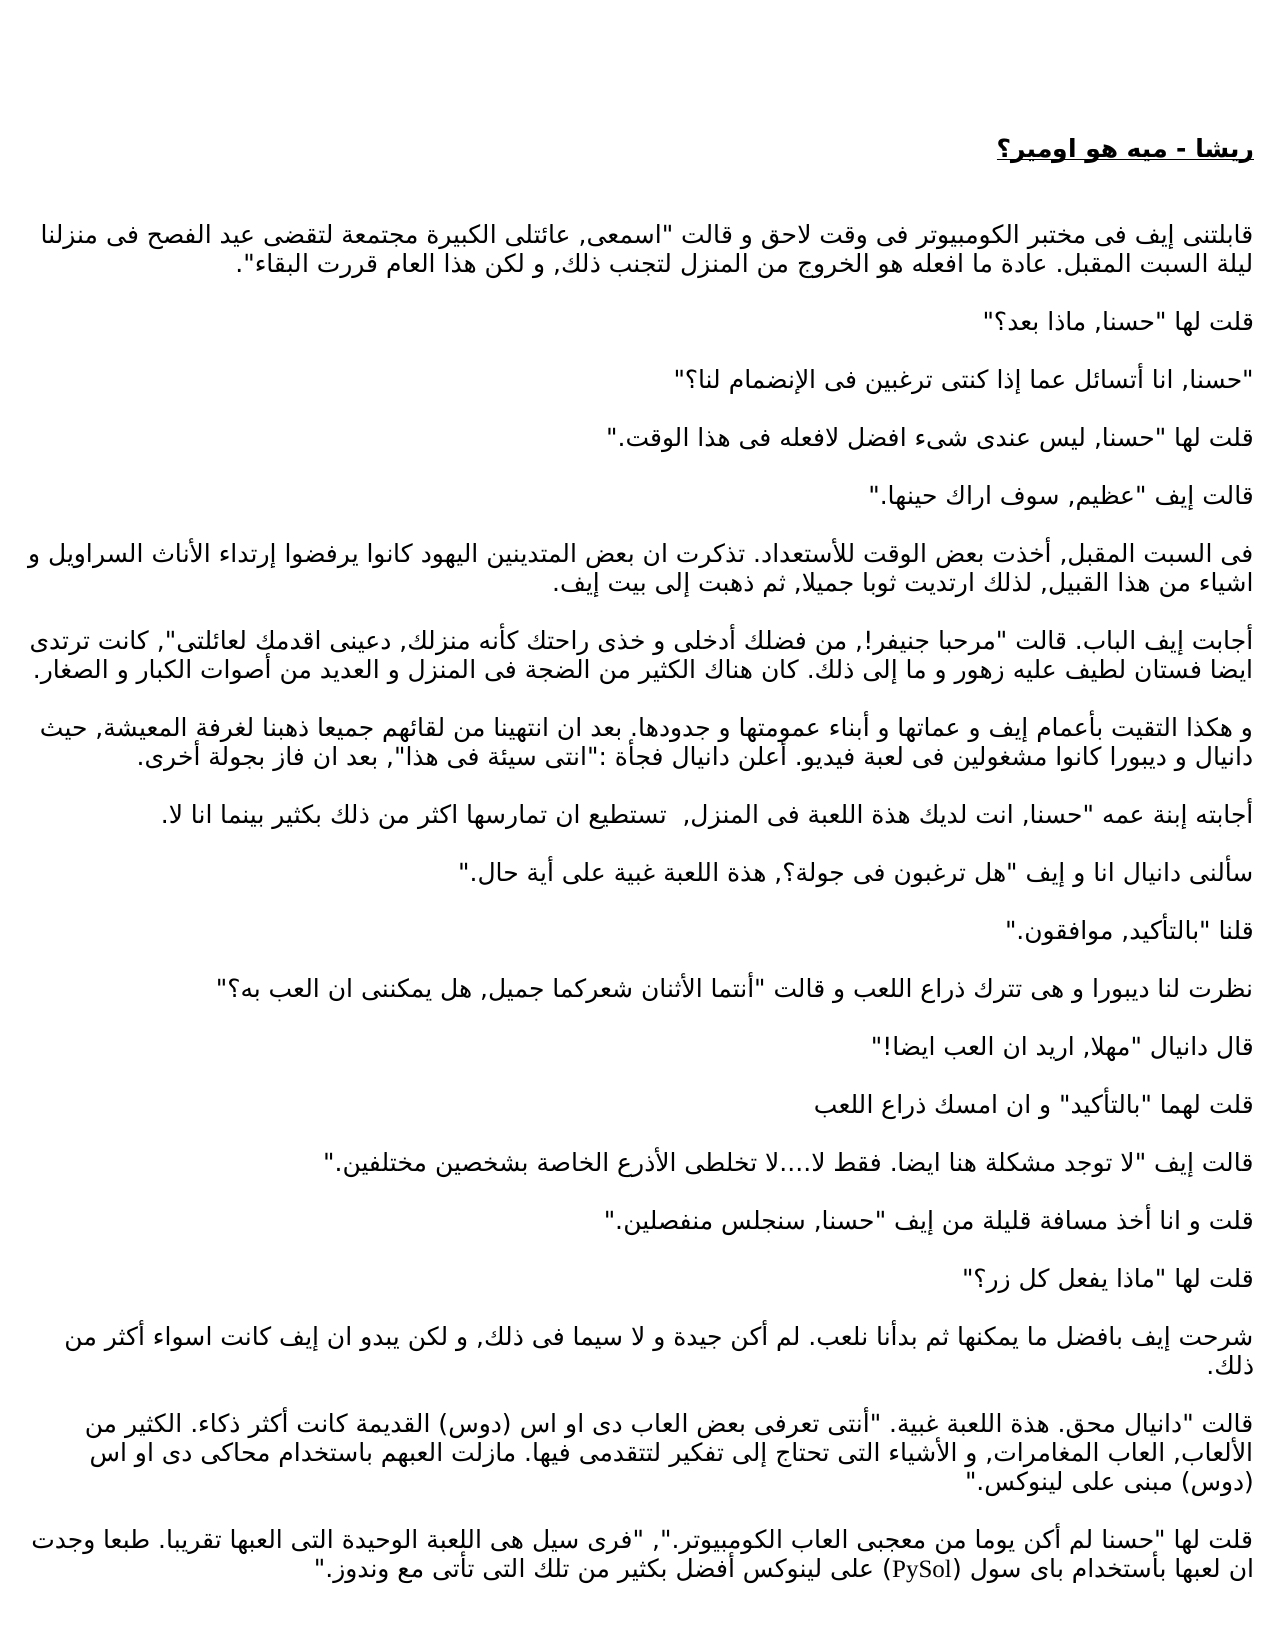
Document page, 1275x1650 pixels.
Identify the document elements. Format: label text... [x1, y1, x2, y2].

text قلت و انا أخذ مسافة قليلة من إيف "حسنا, سنجلس منفصلين." [25, 1206, 1254, 1235]
text قلت لها "حسنا, ليس عندى شىء افضل لافعله فى هذا الوقت." [25, 423, 1254, 452]
text شرحت إيف بافضل ما يمكنها ثم بدأنا نلعب. لم أكن جيدة و لا سيما فى ذلك, و لكن يبدو ان إيف كانت اسواء أكثر من ذلك. [25, 1322, 1254, 1380]
text قلت لها "ماذا يفعل كل زر؟" [25, 1264, 1254, 1293]
text قالت "دانيال محق. هذة اللعبة غبية. "أنتى تعرفى بعض العاب دى او اس (دوس) القديمة كانت أكثر ذكاء. الكثير من الألعاب, العاب المغامرات, و الأشياء التى تحتاج إلى تفكير لتتقدمى فيها. مازلت العبهم باستخدام محاكى دى او اس (دوس) مبنى على لينوكس." [25, 1409, 1254, 1496]
text قال دانيال "مهلا, اريد ان العب ايضا!" [25, 1032, 1254, 1061]
text ريشا - ميه هو اومير؟ [25, 134, 1254, 163]
text قلت لها "حسنا, ماذا بعد؟" [25, 307, 1254, 337]
text أجابت إيف الباب. قالت "مرحبا جنيفر!, من فضلك أدخلى و خذى راحتك كأنه منزلك, دعينى اقدمك لعائلتى", كانت ترتدى ايضا فستان لطيف عليه زهور و ما إلى ذلك. كان هناك الكثير من الضجة فى المنزل و العديد من أصوات الكبار و الصغار. [25, 626, 1254, 684]
text قلت لها "حسنا لم أكن يوما من معجبى العاب الكومبيوتر.", "فرى سيل هى اللعبة الوحيدة التى العبها تقريبا. طبعا وجدت ان لعبها بأستخدام باى سول (PySol) على لينوكس أفضل بكثير من تلك التى تأتى مع وندوز." [25, 1525, 1254, 1583]
text سألنى دانيال انا و إيف "هل ترغبون فى جولة؟, هذة اللعبة غبية على أية حال." [25, 858, 1254, 887]
text قالت إيف "لا توجد مشكلة هنا ايضا. فقط لا....لا تخلطى الأذرع الخاصة بشخصين مختلفين." [25, 1148, 1254, 1177]
text قلنا "بالتأكيد, موافقون." [25, 916, 1254, 945]
text أجابته إبنة عمه "حسنا, انت لديك هذة اللعبة فى المنزل, تستطيع ان تمارسها اكثر من ذلك بكثير بينما انا لا. [25, 800, 1254, 829]
text فى السبت المقبل, أخذت بعض الوقت للأستعداد. تذكرت ان بعض المتدينين اليهود كانوا يرفضوا إرتداء الأناث السراويل و اشياء من هذا القبيل, لذلك ارتديت ثوبا جميلا, ثم ذهبت إلى بيت إيف. [25, 539, 1254, 597]
text "حسنا, انا أتسائل عما إذا كنتى ترغبين فى الإنضمام لنا؟" [25, 365, 1254, 394]
text قلت لهما "بالتأكيد" و ان امسك ذراع اللعب [25, 1090, 1254, 1119]
text قالت إيف "عظيم, سوف اراك حينها." [25, 481, 1254, 510]
text و هكذا التقيت بأعمام إيف و عماتها و أبناء عمومتها و جدودها. بعد ان انتهينا من لقائهم جميعا ذهبنا لغرفة المعيشة, حيث دانيال و ديبورا كانوا مشغولين فى لعبة فيديو. أعلن دانيال فجأة :"انتى سيئة فى هذا", بعد ان فاز بجولة أخرى. [25, 713, 1254, 772]
text نظرت لنا ديبورا و هى تترك ذراع اللعب و قالت "أنتما الأثنان شعركما جميل, هل يمكننى ان العب به؟" [25, 974, 1254, 1003]
text قابلتنى إيف فى مختبر الكومبيوتر فى وقت لاحق و قالت "اسمعى, عائتلى الكبيرة مجتمعة لتقضى عيد الفصح فى منزلنا ليلة السبت المقبل. عادة ما افعله هو الخروج من المنزل لتجنب ذلك, و لكن هذا العام قررت البقاء". [25, 220, 1254, 279]
